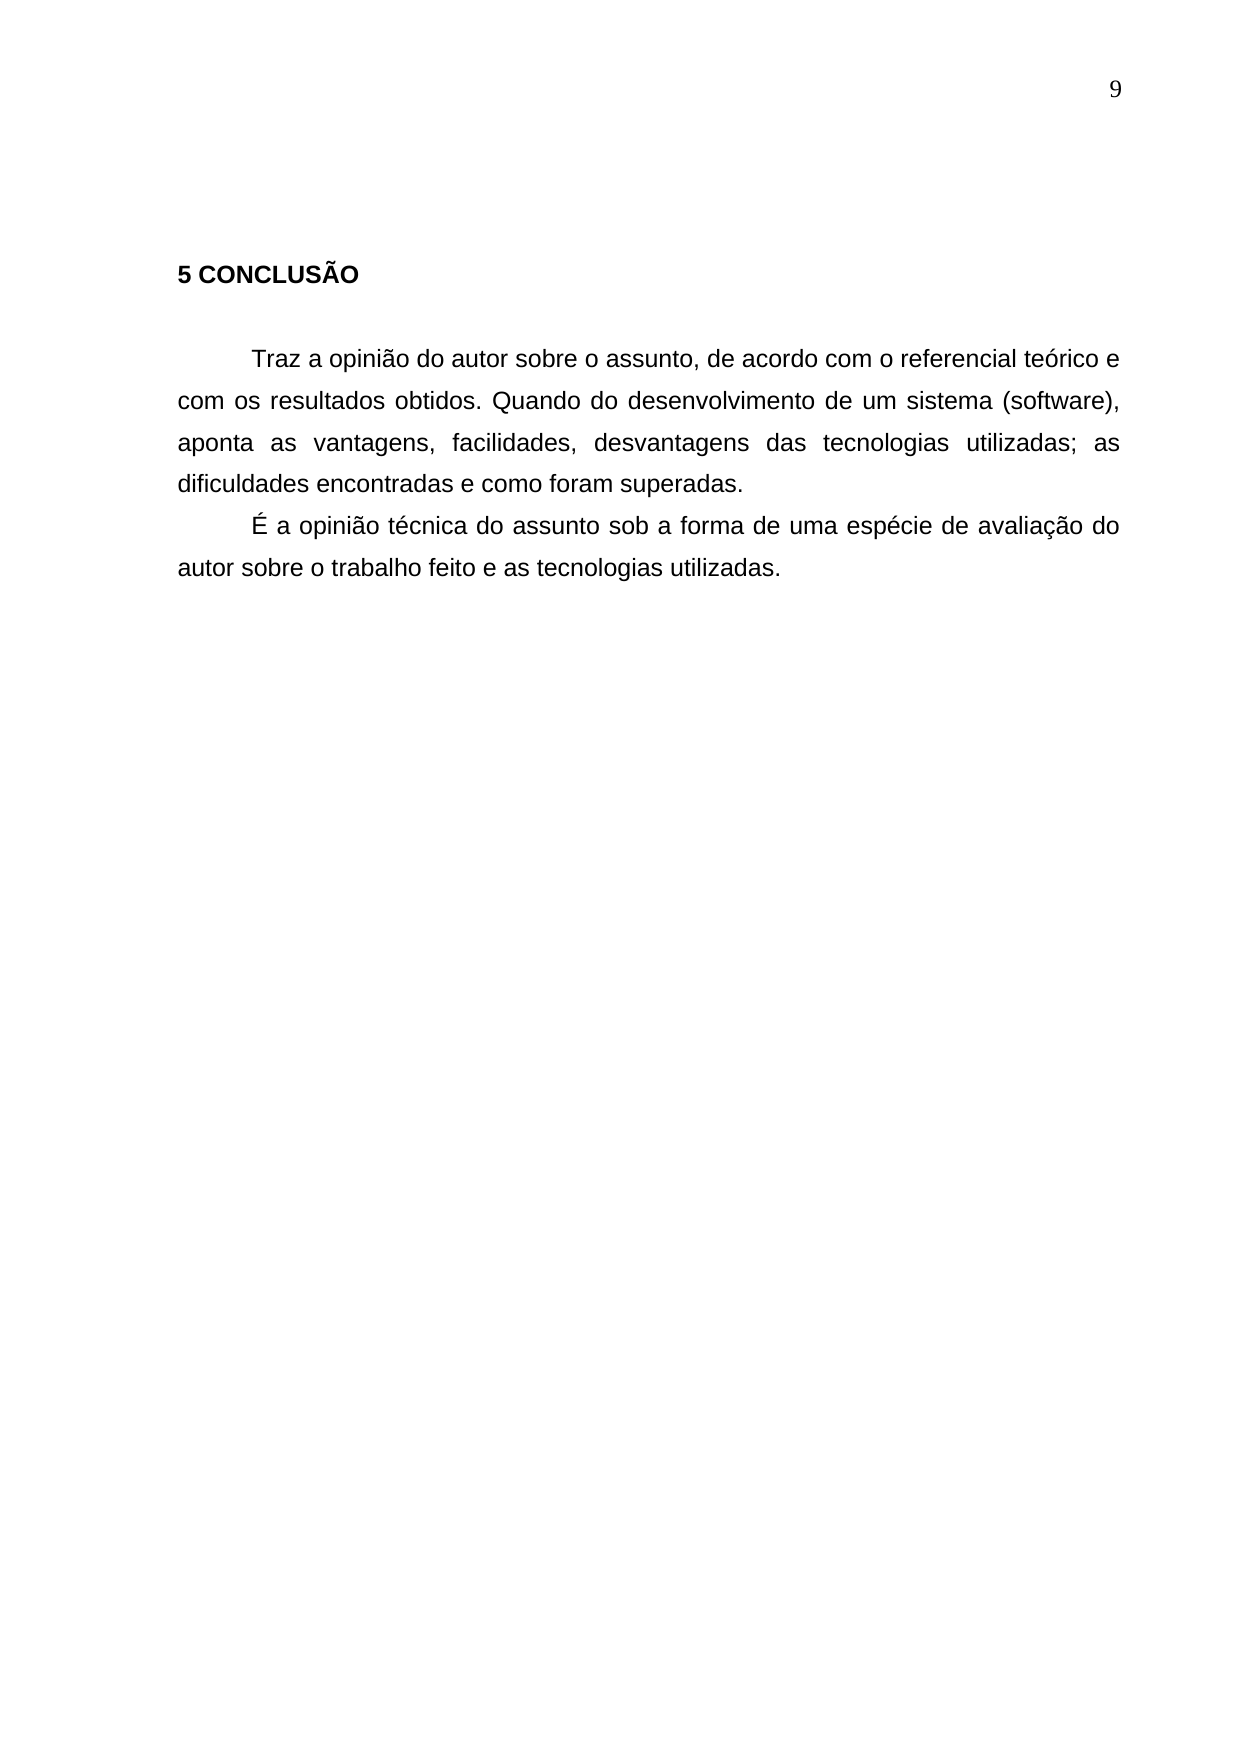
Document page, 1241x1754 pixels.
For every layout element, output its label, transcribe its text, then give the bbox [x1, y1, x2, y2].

text Traz a opinião do autor sobre o assunto, de acordo com o referencial teórico e com os resultados obtidos. Quando do desenvolvimento de um sistema (software), aponta as vantagens, facilidades, desvantagens das tecnologias utilizadas; as dificuldades encontradas e como foram superadas. [177, 345, 1122, 498]
text 5 CONCLUSÃO [177, 261, 1122, 289]
text É a opinião técnica do assunto sob a forma de uma espécie de avaliação do autor sobre o trabalho feito e as tecnologias utilizadas. [177, 512, 1122, 582]
